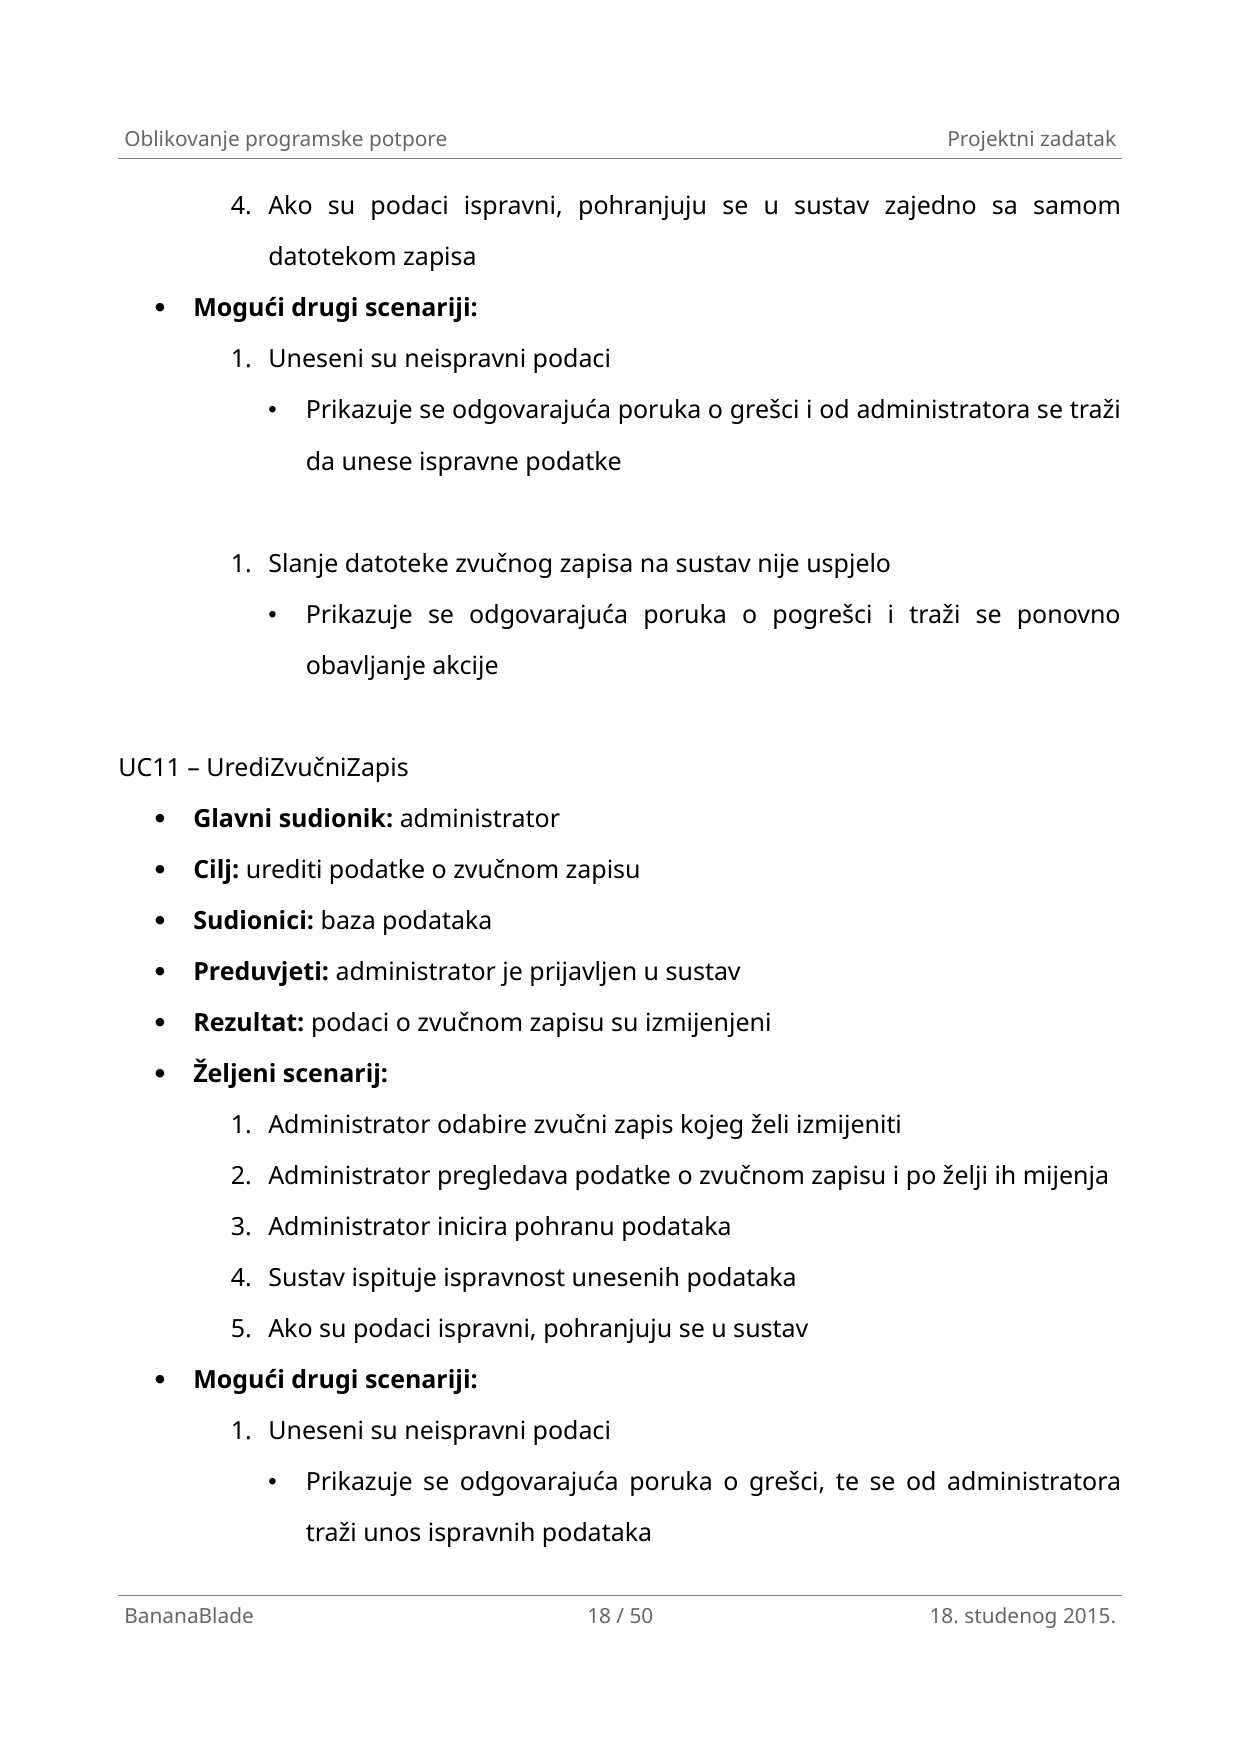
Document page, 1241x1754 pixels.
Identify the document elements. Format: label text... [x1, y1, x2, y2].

list Prikazuje se odgovarajuća poruka o pogrešci i traži se ponovno obavljanje akcije [268, 596, 1122, 681]
list Prikazuje se odgovarajuća poruka o grešci, te se od administratora traži unos ispravnih podataka [268, 1464, 1122, 1549]
list Sudionici: baza podataka [156, 903, 1122, 937]
list Slanje datoteke zvučnog zapisa na sustav nije uspjelo [231, 545, 1122, 579]
list Sustav ispituje ispravnost unesenih podataka [231, 1260, 1122, 1294]
list Preduvjeti: administrator je prijavljen u sustav [156, 954, 1122, 988]
list Administrator odabire zvučni zapis kojeg želi izmijeniti [231, 1107, 1122, 1141]
list Ako su podaci ispravni, pohranjuju se u sustav [231, 1311, 1122, 1345]
list Glavni sudionik: administrator [156, 801, 1122, 834]
list Mogući drugi scenariji: [156, 1362, 1122, 1396]
list Ako su podaci ispravni, pohranjuju se u sustav zajedno sa samom datotekom zapisa [231, 188, 1122, 273]
list Uneseni su neispravni podaci [231, 341, 1122, 375]
list Mogući drugi scenariji: [156, 290, 1122, 324]
list Cilj: urediti podatke o zvučnom zapisu [156, 852, 1122, 886]
list Administrator inicira pohranu podataka [231, 1209, 1122, 1243]
list Uneseni su neispravni podaci [231, 1413, 1122, 1447]
list Administrator pregledava podatke o zvučnom zapisu i po želji ih mijenja [231, 1158, 1122, 1192]
list Rezultat: podaci o zvučnom zapisu su izmijenjeni [156, 1005, 1122, 1039]
list Željeni scenarij: [156, 1056, 1122, 1090]
text UC11 – UrediZvučniZapis [118, 749, 1122, 783]
list Prikazuje se odgovarajuća poruka o grešci i od administratora se traži da unese ispravne podatke [268, 392, 1122, 477]
